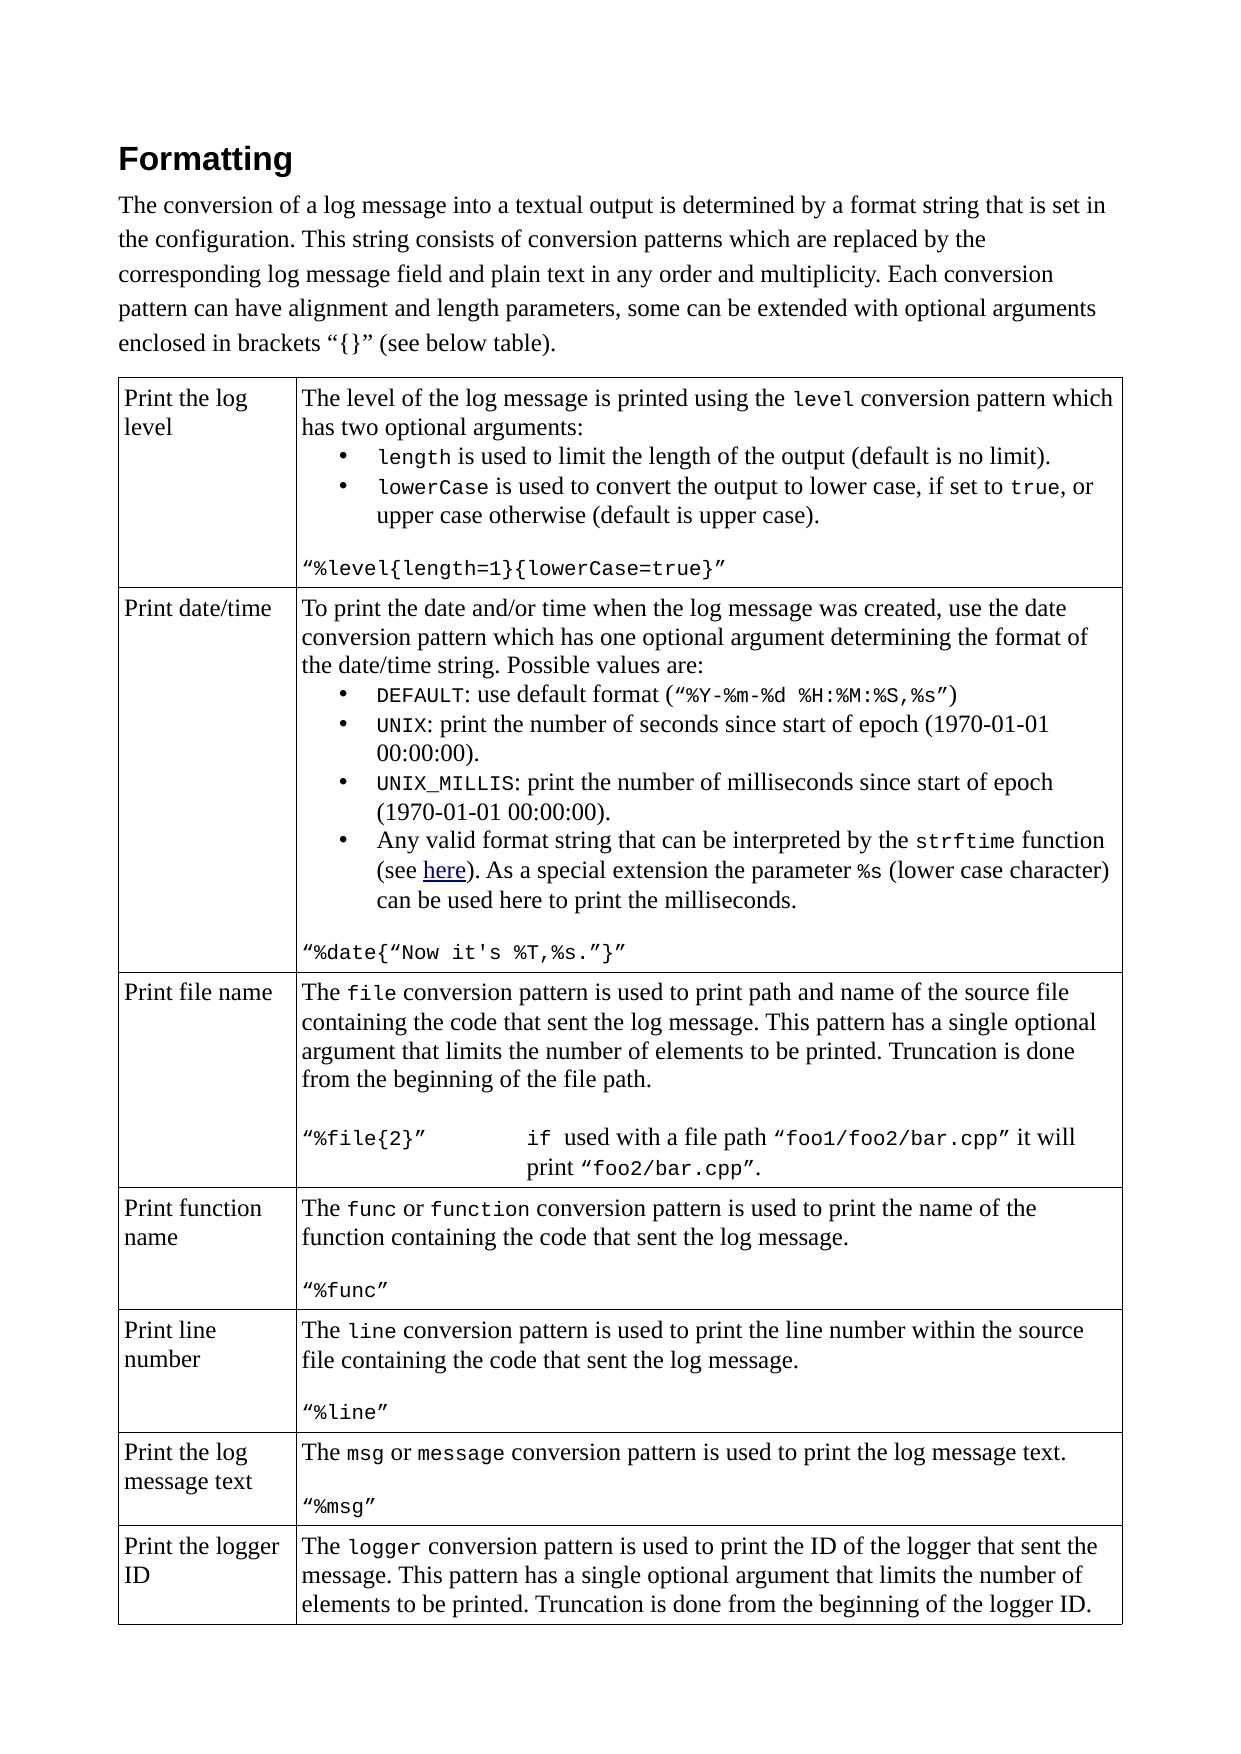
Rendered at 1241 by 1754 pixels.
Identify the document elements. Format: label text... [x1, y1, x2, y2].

table_cell Print line number [119, 1310, 296, 1432]
table_header The level of the log message is printed using the level conversion pattern which has two optional arguments: length is used to limit the length of the output (default is no limit). lowerCase is used to convert the output to lower case, if set to true, or upper case otherwise (default is upper case). “%level{length=1}{lowerCase=true}” [297, 378, 1122, 587]
table_cell Print file name [119, 973, 296, 1187]
table_cell The file conversion pattern is used to print path and name of the source file containing the code that sent the log message. This pattern has a single optional argument that limits the number of elements to be printed. Truncation is done from the beginning of the file path. “%file{2}” if used with a file path “foo1/foo2/bar.cpp” it will print “foo2/bar.cpp”. [297, 973, 1122, 1187]
table_cell The func or function conversion pattern is used to print the name of the function containing the code that sent the log message. “%func” [297, 1188, 1122, 1309]
table_cell The logger conversion pattern is used to print the ID of the logger that sent the message. This pattern has a single optional argument that limits the number of elements to be printed. Truncation is done from the beginning of the logger ID. [297, 1526, 1122, 1624]
table_header Print the log level [119, 378, 296, 587]
table_cell To print the date and/or time when the log message was created, use the date conversion pattern which has one optional argument determining the format of the date/time string. Possible values are: DEFAULT: use default format (“%Y-%m-%d %H:%M:%S,%s”) UNIX: print the number of seconds since start of epoch (1970-01-01 00:00:00). UNIX_MILLIS: print the number of milliseconds since start of epoch (1970-01-01 00:00:00). Any valid format string that can be interpreted by the strftime function (see here). As a special extension the parameter %s (lower case character) can be used here to print the milliseconds. “%date{“Now it's %T,%s.”}” [297, 588, 1122, 972]
text The conversion of a log message into a textual output is determined by a format string that is set in the configuration. This string consists of conversion patterns which are replaced by the corresponding log message field and plain text in any order and multiplicity. Each conversion pattern can have alignment and length parameters, some can be extended with optional arguments enclosed in brackets “{}” (see below table). [118, 190, 1122, 357]
table_cell The line conversion pattern is used to print the line number within the source file containing the code that sent the log message. “%line” [297, 1310, 1122, 1432]
table_cell Print the logger ID [119, 1526, 296, 1624]
table_cell Print function name [119, 1188, 296, 1309]
table_cell Print date/time [119, 588, 296, 972]
table_cell Print the log message text [119, 1433, 296, 1525]
subtitle Formatting [118, 139, 1122, 178]
table_cell The msg or message conversion pattern is used to print the log message text. “%msg” [297, 1433, 1122, 1525]
